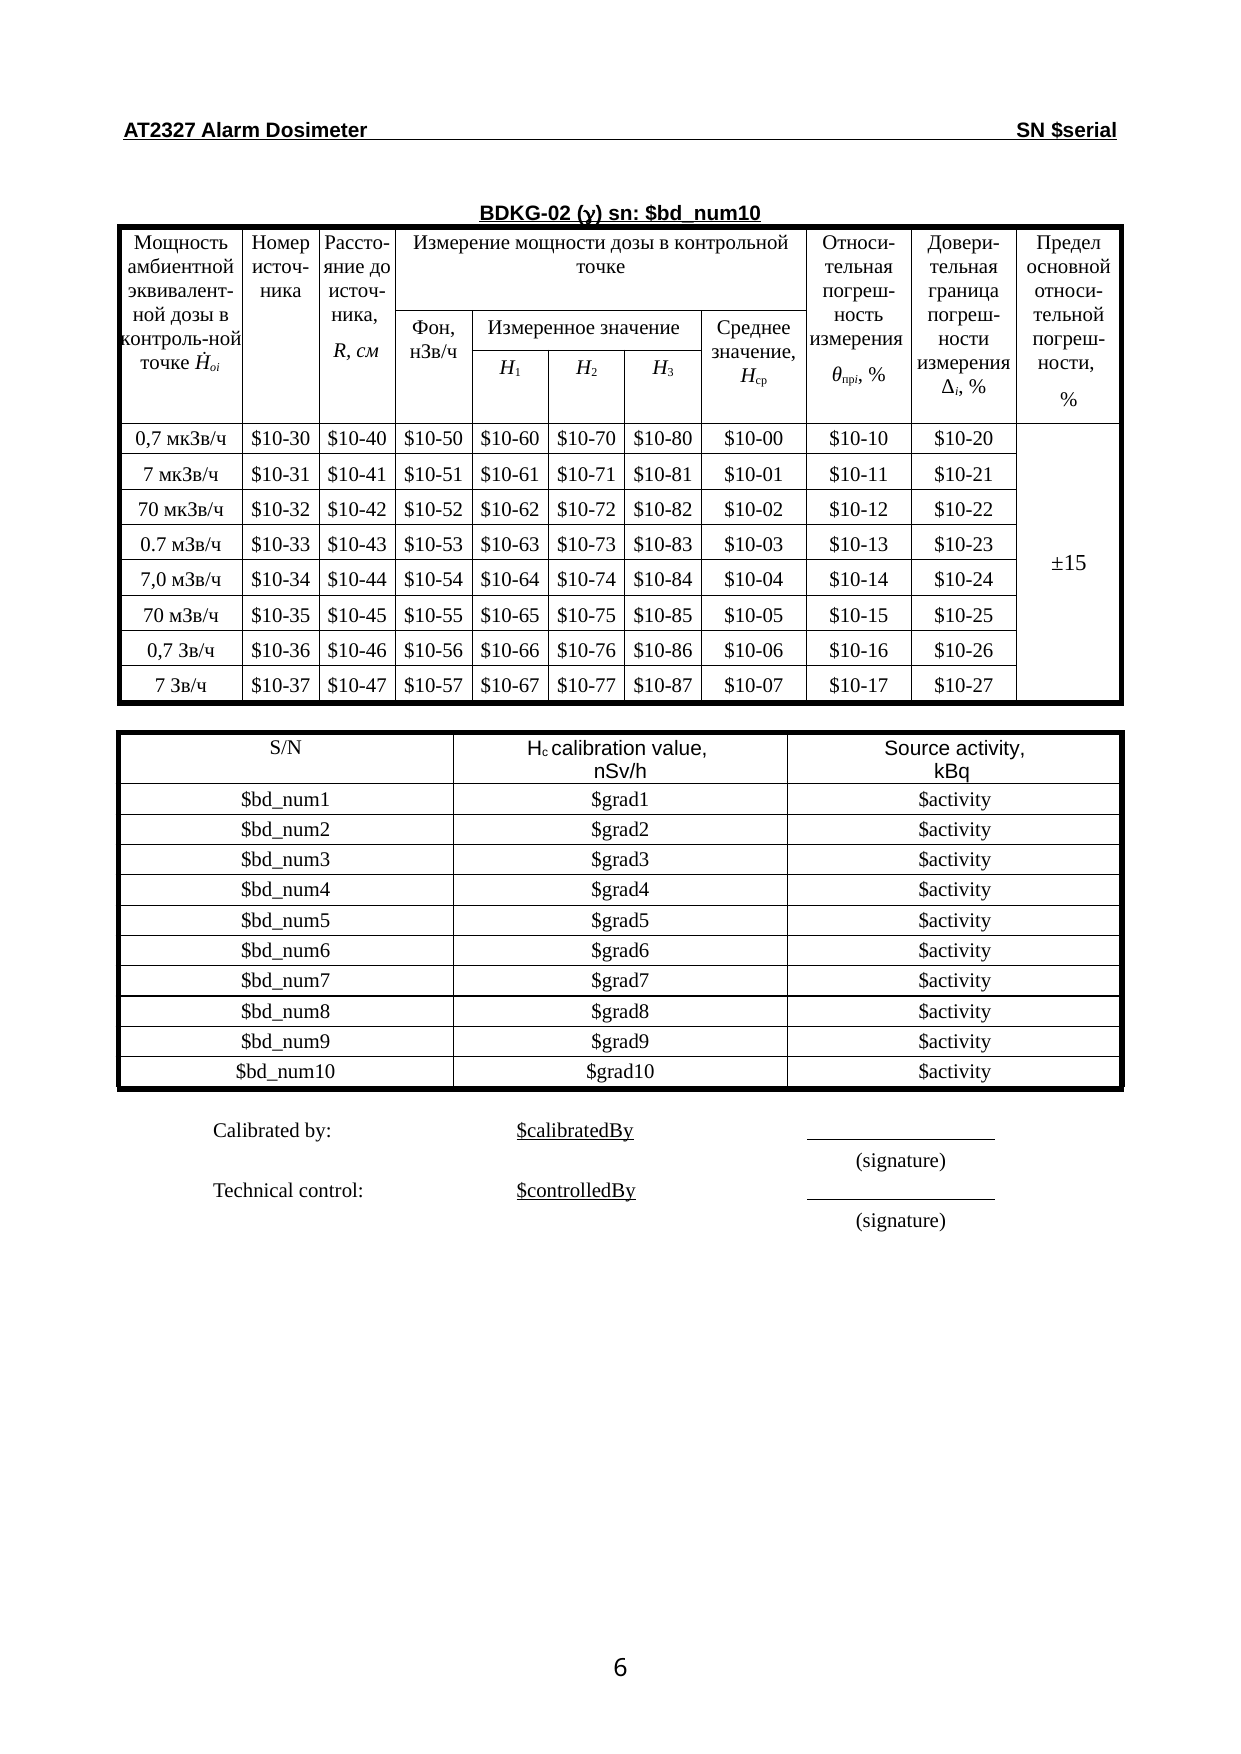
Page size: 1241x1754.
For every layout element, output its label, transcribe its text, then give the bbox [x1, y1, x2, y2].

table_header $activity [788, 1057, 1119, 1086]
table_header $activity [788, 784, 1119, 813]
table_cell $10-80 [625, 424, 701, 453]
table_header $activity [788, 875, 1119, 904]
table_cell $10-26 [912, 631, 1016, 665]
table_cell $10-11 [807, 454, 911, 488]
table_cell $10-56 [396, 631, 472, 665]
table_cell Измерение мощности дозы в контрольной точке [396, 230, 806, 310]
table_cell H1 [473, 351, 548, 423]
table_header $activity [788, 906, 1119, 935]
table_cell $10-32 [243, 490, 319, 524]
table_cell $10-01 [702, 454, 806, 488]
table_cell $10-05 [702, 596, 806, 630]
table_cell (signature) [771, 1145, 1030, 1175]
table_cell $10-43 [320, 525, 395, 559]
table_cell $10-51 [396, 454, 472, 488]
table_cell $10-77 [549, 666, 624, 700]
table_header $grad4 [454, 875, 787, 904]
table_header $activity [788, 966, 1119, 995]
table_header $grad1 [454, 784, 787, 813]
table_cell Измеренное значение [473, 311, 701, 349]
table_cell $10-66 [473, 631, 548, 665]
table_cell ±15 [1017, 424, 1119, 700]
table_cell $10-02 [702, 490, 806, 524]
table_cell $10-40 [320, 424, 395, 453]
table_cell $10-24 [912, 560, 1016, 594]
table_header $bd_num3 [121, 845, 453, 874]
table_header $grad3 [454, 845, 787, 874]
table_cell $10-17 [807, 666, 911, 700]
table_header $bd_num4 [121, 875, 453, 904]
table_header [117, 1092, 1123, 1115]
table_cell $10-03 [702, 525, 806, 559]
table_cell Предел основной относи-тельной погреш-ности, % [1017, 230, 1119, 423]
table_cell $10-41 [320, 454, 395, 488]
table_cell $10-57 [396, 666, 472, 700]
table_header $calibratedBy [514, 1115, 771, 1145]
table_cell $10-55 [396, 596, 472, 630]
table_cell $10-35 [243, 596, 319, 630]
table_cell $10-15 [807, 596, 911, 630]
table_cell $10-10 [807, 424, 911, 453]
table_cell $10-34 [243, 560, 319, 594]
table_cell $10-87 [625, 666, 701, 700]
table_cell $10-25 [912, 596, 1016, 630]
table_cell H3 [625, 351, 701, 423]
table_cell H2 [549, 351, 624, 423]
table_header S/N [121, 735, 453, 783]
table_header $grad10 [454, 1057, 787, 1086]
table_cell $10-67 [473, 666, 548, 700]
table_cell $10-22 [912, 490, 1016, 524]
table_cell $10-70 [549, 424, 624, 453]
table_cell $10-53 [396, 525, 472, 559]
table_cell [514, 1205, 771, 1236]
table_header $activity [788, 815, 1119, 844]
table_cell Мощность амбиентной эквивалент-ной дозы в контроль-ной точке Ḣoi [122, 230, 242, 423]
table_cell $10-73 [549, 525, 624, 559]
table_cell Technical control: [210, 1175, 513, 1205]
table_cell Довери-тельная граница погреш-ности измерения Δi, % [912, 230, 1016, 423]
table_header $bd_num8 [121, 997, 453, 1026]
table_cell $10-52 [396, 490, 472, 524]
table_cell $10-81 [625, 454, 701, 488]
table_cell $10-47 [320, 666, 395, 700]
table_cell $10-27 [912, 666, 1016, 700]
table_cell $10-63 [473, 525, 548, 559]
table_header $activity [788, 845, 1119, 874]
table_cell Среднее значение, Hср [702, 311, 806, 423]
table_header $grad7 [454, 966, 787, 995]
table_header $bd_num5 [121, 906, 453, 935]
table_cell $10-50 [396, 424, 472, 453]
table_cell $10-64 [473, 560, 548, 594]
table_cell $10-45 [320, 596, 395, 630]
table_cell 0,7 Зв/ч [122, 631, 242, 665]
table_cell $10-82 [625, 490, 701, 524]
table_cell $10-42 [320, 490, 395, 524]
table_cell Фон, нЗв/ч [396, 311, 472, 423]
table_cell 0.7 мЗв/ч [122, 525, 242, 559]
table_cell 7,0 мЗв/ч [122, 560, 242, 594]
table_cell 0,7 мкЗв/ч [122, 424, 242, 453]
table_cell Номер источ-ника [243, 230, 319, 423]
table_cell $10-62 [473, 490, 548, 524]
table_cell $10-84 [625, 560, 701, 594]
table_cell 7 Зв/ч [122, 666, 242, 700]
table_cell $10-36 [243, 631, 319, 665]
table_header $grad2 [454, 815, 787, 844]
table_cell $10-20 [912, 424, 1016, 453]
table_header $bd_num6 [121, 936, 453, 965]
table_cell $10-72 [549, 490, 624, 524]
table_cell 70 мкЗв/ч [122, 490, 242, 524]
table_cell $10-12 [807, 490, 911, 524]
table_header $bd_num2 [121, 815, 453, 844]
table_header [771, 1115, 1030, 1145]
table_cell [771, 1175, 1030, 1205]
table_cell [210, 1205, 513, 1236]
table_cell $10-74 [549, 560, 624, 594]
table_header $grad8 [454, 997, 787, 1026]
table_header $activity [788, 1027, 1119, 1056]
table_cell $10-07 [702, 666, 806, 700]
table_cell $10-54 [396, 560, 472, 594]
table_cell $10-65 [473, 596, 548, 630]
table_cell $10-14 [807, 560, 911, 594]
table_header $activity [788, 997, 1119, 1026]
table_cell (signature) [771, 1205, 1030, 1236]
table_cell $10-83 [625, 525, 701, 559]
table_cell $10-37 [243, 666, 319, 700]
table_cell $10-46 [320, 631, 395, 665]
table_cell $10-76 [549, 631, 624, 665]
table_cell $10-85 [625, 596, 701, 630]
table_cell $10-21 [912, 454, 1016, 488]
table_cell 70 мЗв/ч [122, 596, 242, 630]
table_cell $controlledBy [514, 1175, 771, 1205]
table_header $bd_num9 [121, 1027, 453, 1056]
table_cell $10-75 [549, 596, 624, 630]
table_cell $10-23 [912, 525, 1016, 559]
table_cell $10-16 [807, 631, 911, 665]
table_cell $10-61 [473, 454, 548, 488]
table_cell $10-30 [243, 424, 319, 453]
table_cell $10-86 [625, 631, 701, 665]
table_cell Рассто-яние до источ-ника, R, см [320, 230, 395, 423]
table_header BDKG-02 () sn: $bd_num10 [119, 179, 1121, 224]
table_cell $10-13 [807, 525, 911, 559]
table_cell [514, 1145, 771, 1175]
table_header $bd_num10 [121, 1057, 453, 1086]
table_cell $10-31 [243, 454, 319, 488]
table_cell $10-00 [702, 424, 806, 453]
table_cell [210, 1145, 513, 1175]
table_header Source activity, kBq [788, 735, 1119, 783]
table_cell 7 мкЗв/ч [122, 454, 242, 488]
table_cell $10-33 [243, 525, 319, 559]
table_cell $10-06 [702, 631, 806, 665]
table_header $grad6 [454, 936, 787, 965]
table_header $bd_num7 [121, 966, 453, 995]
table_header Нс calibration value, nSv/h [454, 735, 787, 783]
table_header $grad9 [454, 1027, 787, 1056]
table_header $bd_num1 [121, 784, 453, 813]
table_header Calibrated by: [210, 1115, 513, 1145]
table_cell $10-04 [702, 560, 806, 594]
table_cell Относи-тельная погреш-ность измерения θпрi, % [807, 230, 911, 423]
table_cell $10-60 [473, 424, 548, 453]
table_cell $10-44 [320, 560, 395, 594]
table_cell $10-71 [549, 454, 624, 488]
table_header $activity [788, 936, 1119, 965]
table_header $grad5 [454, 906, 787, 935]
